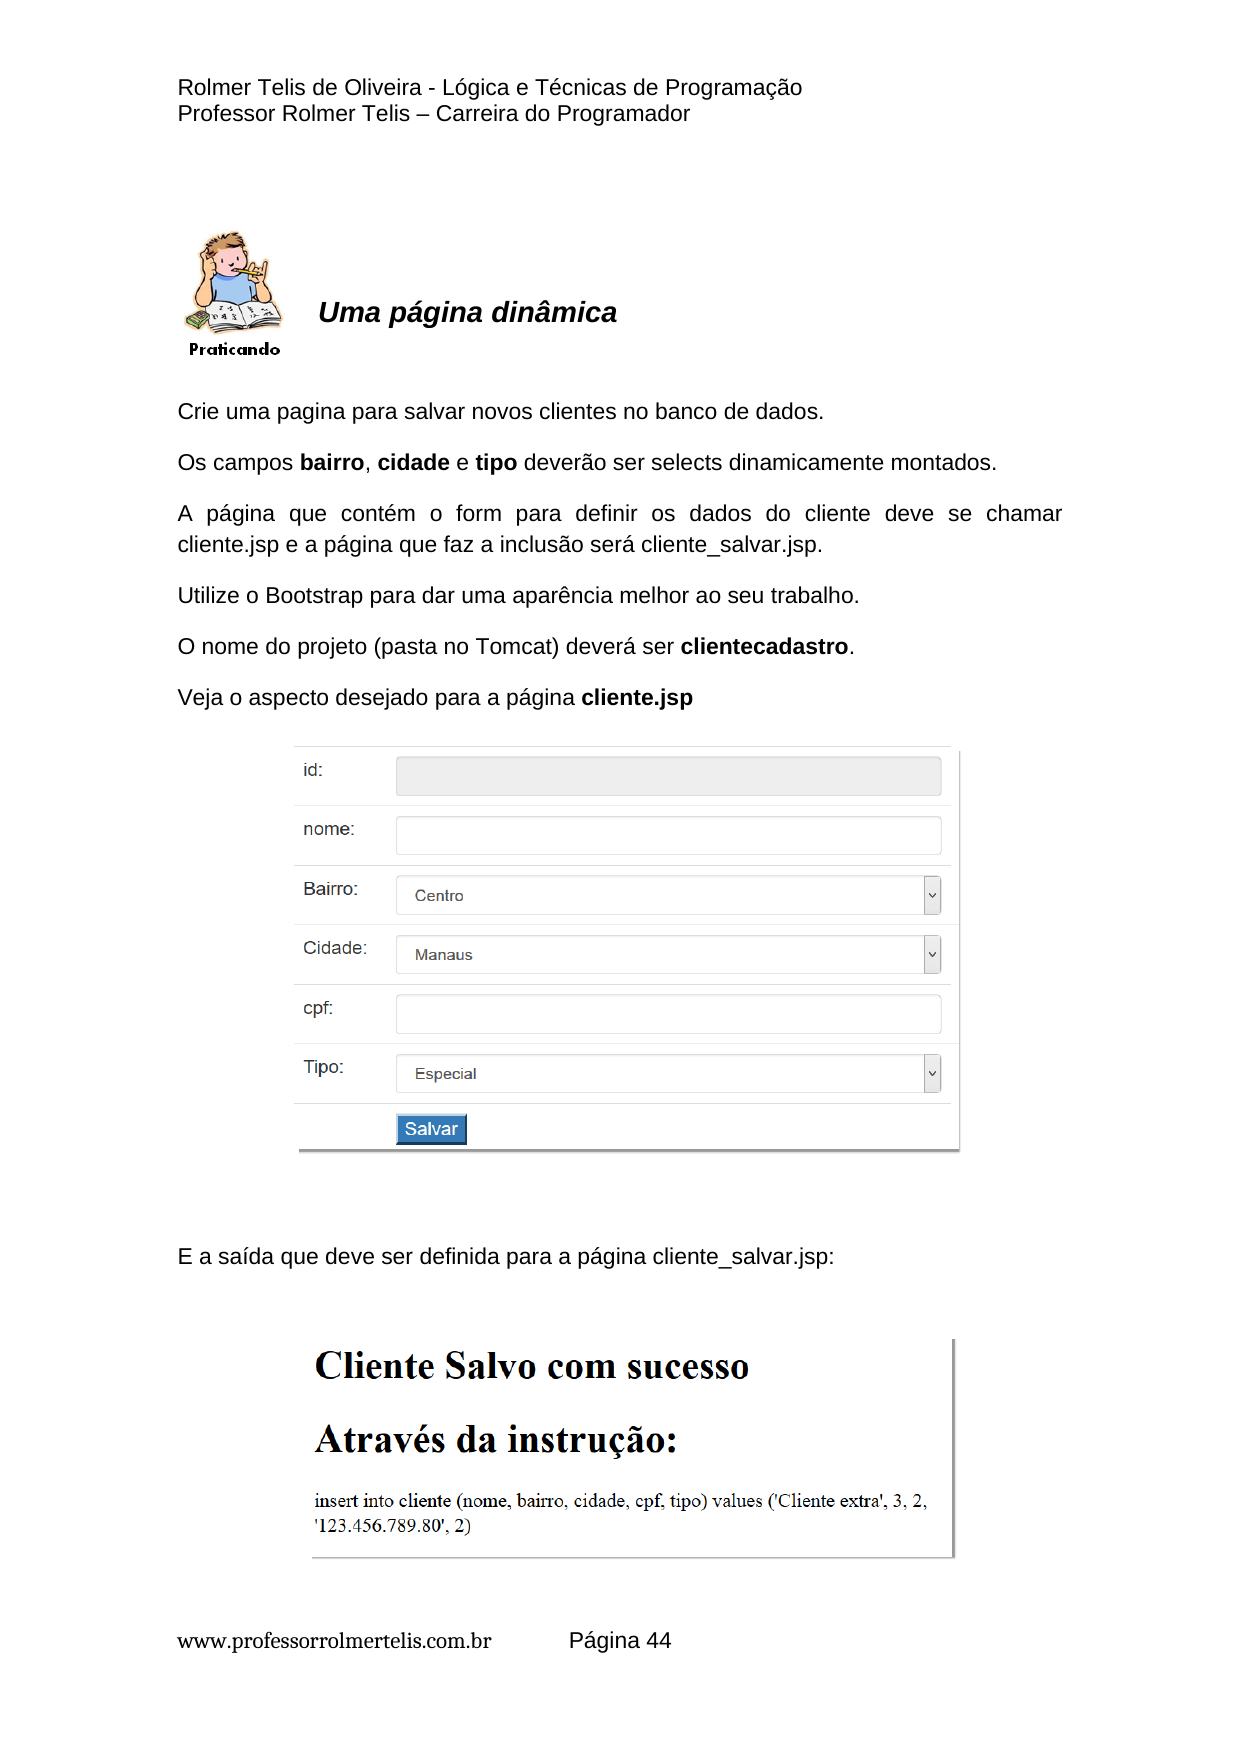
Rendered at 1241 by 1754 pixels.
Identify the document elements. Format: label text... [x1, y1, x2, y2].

text E a saída que deve ser definida para a página cliente_salvar.jsp: [177, 1243, 1063, 1269]
text O nome do projeto (pasta no Tomcat) deverá ser clientecadastro. [177, 633, 1063, 659]
table_header Uma página dinâmica [307, 225, 1078, 377]
text Crie uma pagina para salvar novos clientes no banco de dados. [177, 398, 1063, 425]
text Veja o aspecto desejado para a página cliente.jsp [177, 684, 1063, 710]
text Utilize o Bootstrap para dar uma aparência melhor ao seu trabalho. [177, 582, 1063, 608]
picture [307, 1334, 952, 1557]
table_header [177, 225, 307, 377]
text A página que contém o form para definir os dados do cliente deve se chamar cliente.jsp e a página que faz a inclusão será cliente_salvar.jsp. [177, 500, 1063, 557]
picture [294, 746, 959, 1149]
text Os campos bairro, cidade e tipo deverão ser selects dinamicamente montados. [177, 449, 1063, 476]
